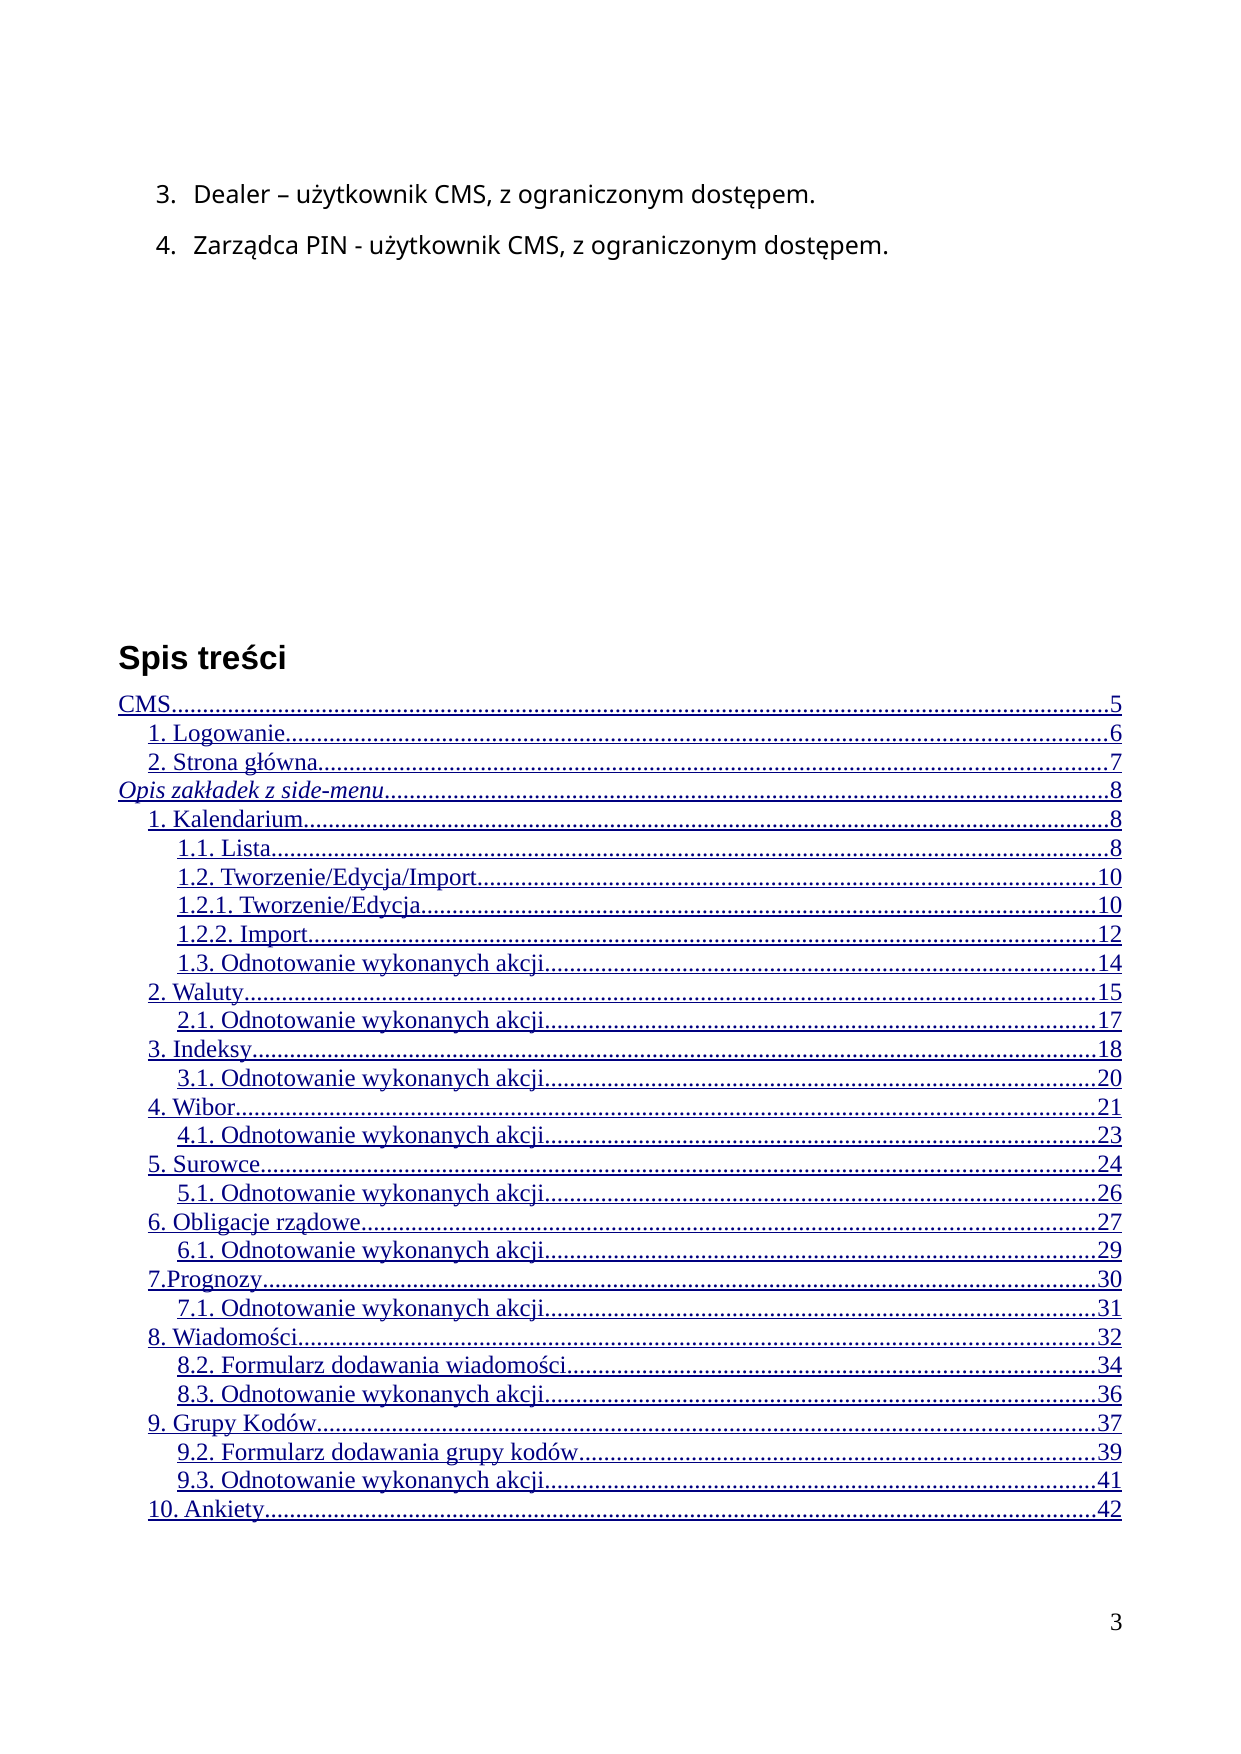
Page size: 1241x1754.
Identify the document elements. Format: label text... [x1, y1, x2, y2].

text 4.1. Odnotowanie wykonanych akcji 23 [177, 1120, 1122, 1145]
text 6.1. Odnotowanie wykonanych akcji 29 [177, 1235, 1122, 1260]
text 7.Prognozy 30 [148, 1264, 1122, 1289]
text 1.2. Tworzenie/Edycja/Import 10 [177, 862, 1122, 887]
text 1.3. Odnotowanie wykonanych akcji 14 [177, 948, 1122, 973]
text 3. Indeksy 18 [148, 1034, 1122, 1059]
text 1. Logowanie 6 [148, 718, 1122, 743]
text 8.3. Odnotowanie wykonanych akcji 36 [177, 1379, 1122, 1404]
list Zarządca PIN - użytkownik CMS, z ograniczonym dostępem. [156, 227, 1122, 261]
text 9. Grupy Kodów 37 [148, 1408, 1122, 1433]
text 6. Obligacje rządowe 27 [148, 1207, 1122, 1232]
text 7.1. Odnotowanie wykonanych akcji 31 [177, 1293, 1122, 1318]
text 2.1. Odnotowanie wykonanych akcji 17 [177, 1005, 1122, 1030]
text 2. Strona główna 7 [148, 747, 1122, 772]
text 9.3. Odnotowanie wykonanych akcji 41 [177, 1465, 1122, 1490]
text 9.2. Formularz dodawania grupy kodów 39 [177, 1437, 1122, 1462]
text 10. Ankiety 42 [148, 1494, 1122, 1519]
text 1.1. Lista 8 [177, 833, 1122, 858]
text 1.2.1. Tworzenie/Edycja 10 [177, 890, 1122, 915]
text 2. Waluty 15 [148, 977, 1122, 1002]
text 8.2. Formularz dodawania wiadomości 34 [177, 1350, 1122, 1375]
subtitle Spis treści [118, 638, 1122, 677]
text 1. Kalendarium 8 [148, 804, 1122, 829]
text 8. Wiadomości 32 [148, 1322, 1122, 1347]
text Opis zakładek z side-menu 8 [118, 775, 1122, 800]
text 4. Wibor 21 [148, 1092, 1122, 1117]
text CMS 5 [118, 689, 1122, 714]
list Dealer – użytkownik CMS, z ograniczonym dostępem. [156, 176, 1107, 210]
text 3.1. Odnotowanie wykonanych akcji 20 [177, 1063, 1122, 1088]
text 5.1. Odnotowanie wykonanych akcji 26 [177, 1178, 1122, 1203]
text 5. Surowce 24 [148, 1149, 1122, 1174]
text 1.2.2. Import 12 [177, 919, 1122, 944]
